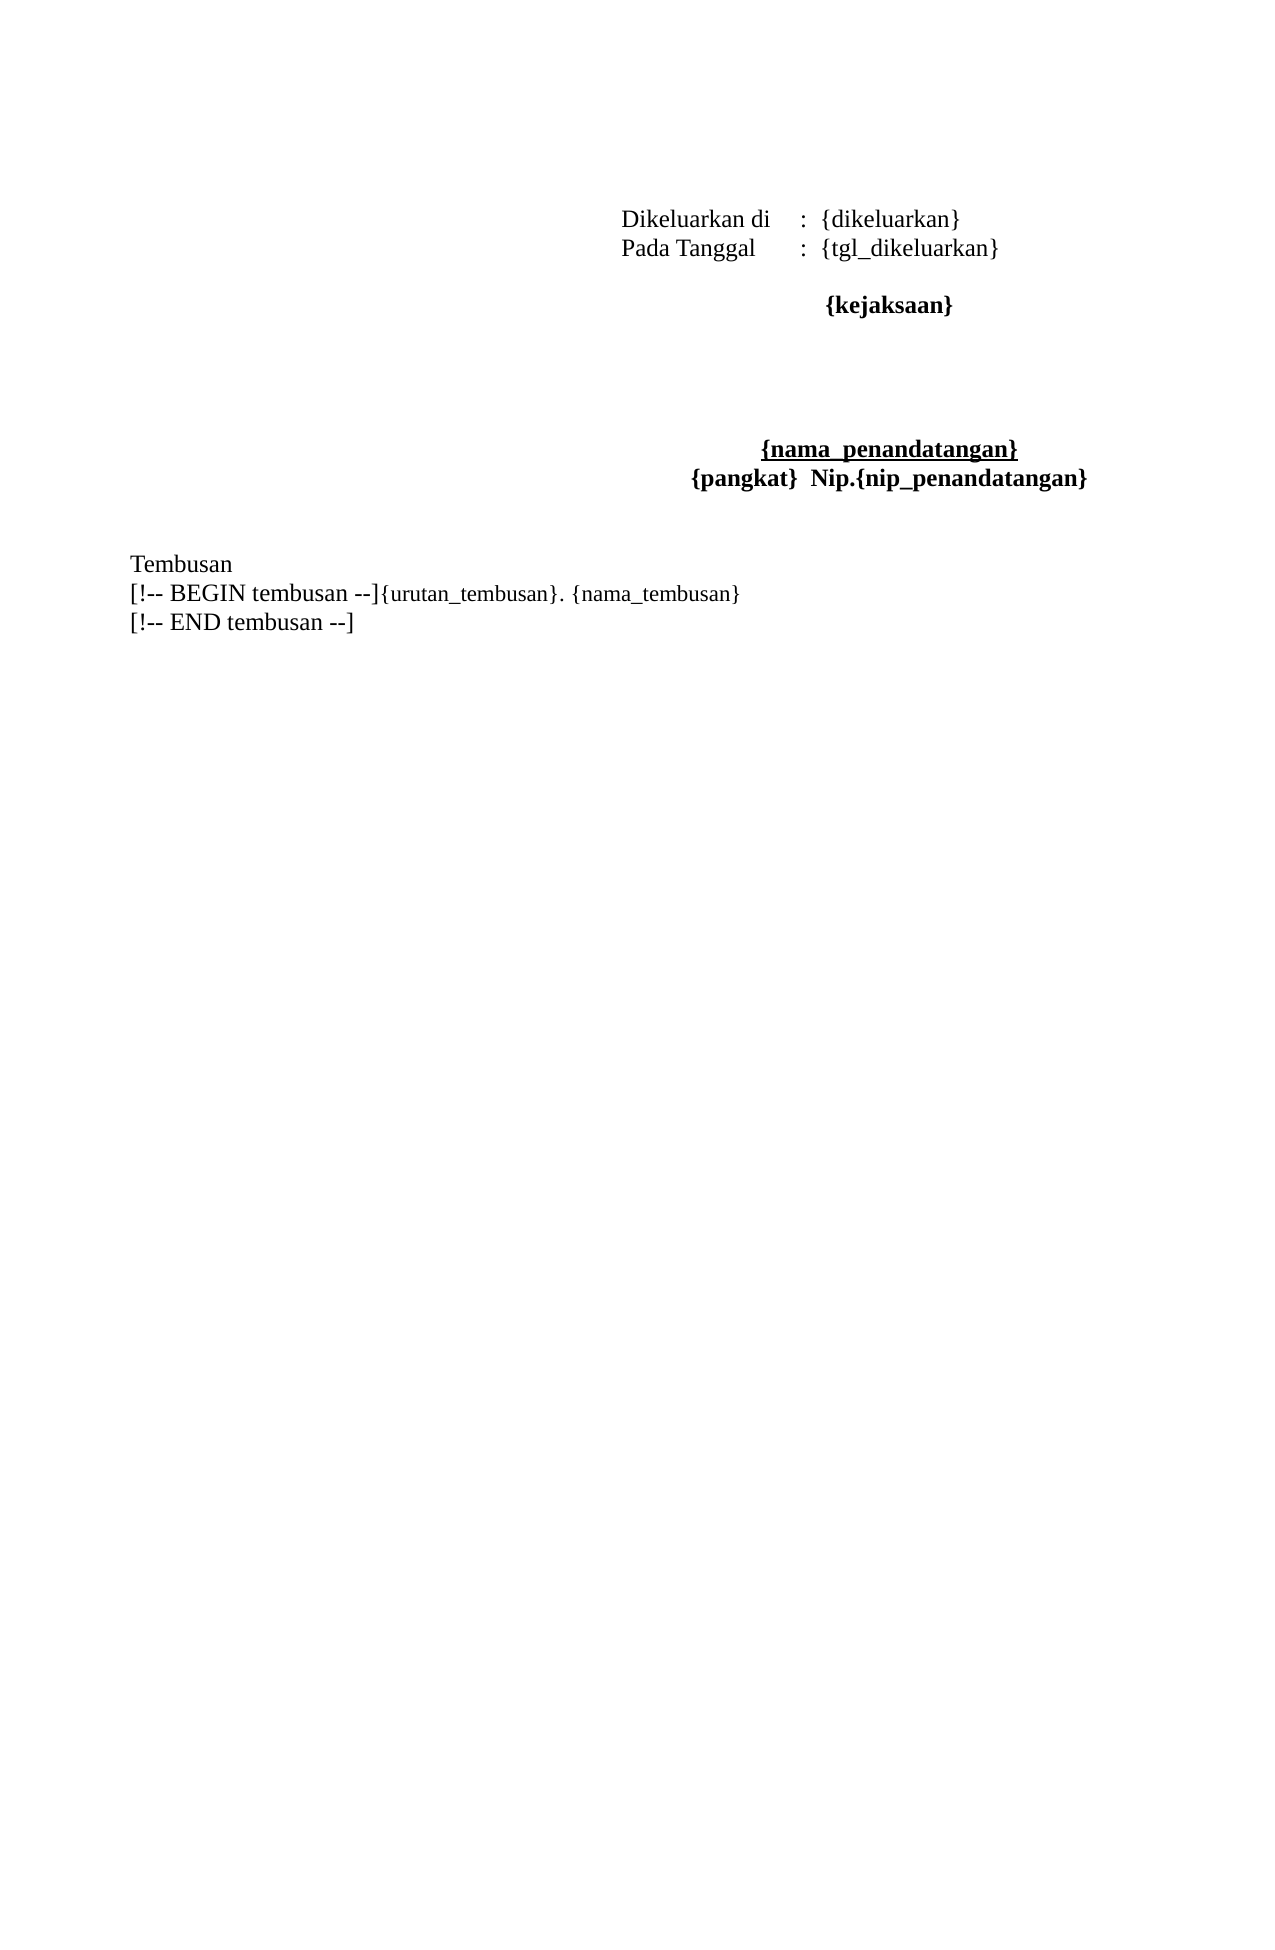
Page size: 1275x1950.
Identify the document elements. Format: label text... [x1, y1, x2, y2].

text [!-- END tembusan --] [130, 607, 1157, 636]
table_header {dikeluarkan} [820, 204, 1157, 233]
table_cell Pada Tanggal [621, 233, 800, 262]
text [!-- BEGIN tembusan --]{urutan_tembusan}. {nama_tembusan} [130, 578, 1157, 607]
text Tembusan [130, 549, 1157, 578]
table_cell : [800, 233, 819, 262]
table_header [118, 204, 621, 492]
table_header : [800, 204, 819, 233]
table_header {kejaksaan} {nama_penandatangan} {pangkat} Nip.{nip_penandatangan} [621, 204, 1157, 492]
table_header Dikeluarkan di [621, 204, 800, 233]
table_cell {tgl_dikeluarkan} [820, 233, 1157, 262]
